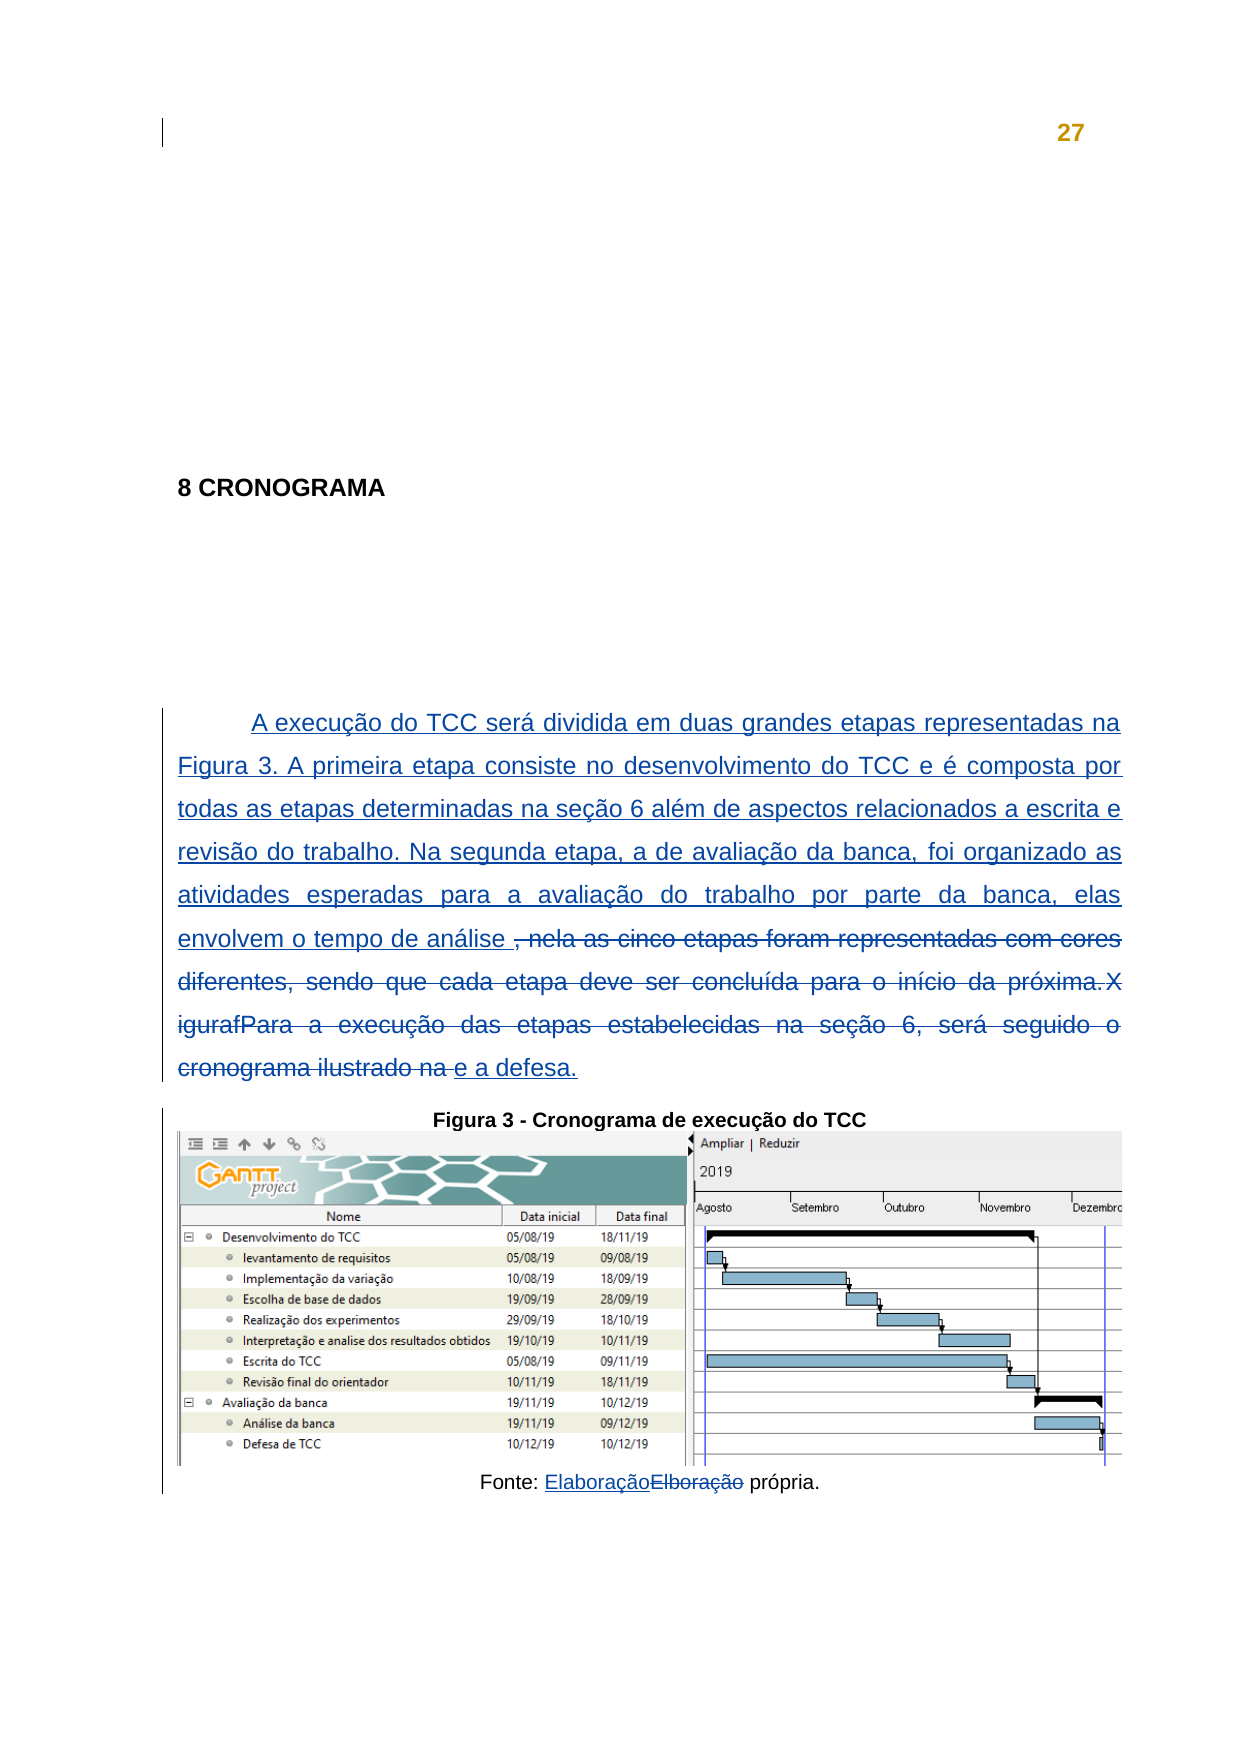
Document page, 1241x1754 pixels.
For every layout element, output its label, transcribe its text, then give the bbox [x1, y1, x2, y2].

text A execução do TCC será dividida em duas grandes etapas representadas na Figura 3. A primeira etapa consiste no desenvolvimento do TCC e é composta por todas as etapas determinadas na seção 6 além de aspectos relacionados a escrita e revisão do trabalho. Na segunda etapa, a de avaliação da banca, foi organizado as atividades esperadas para a avaliação do trabalho por parte da banca, elas envolvem o tempo de análise e a defesa. [177, 708, 1122, 776]
text 8 CRONOGRAMA [177, 472, 1122, 501]
picture [177, 1131, 1123, 1466]
text A execução do TCC será dividida em duas grandes etapas representadas na Figura 3. A primeira etapa consiste no desenvolvimento do TCC e é composta por todas as etapas determinadas na seção 6 além de aspectos relacionados a escrita e revisão do trabalho. Na segunda etapa, a de avaliação da banca, foi organizado as atividades esperadas para a avaliação do trabalho por parte da banca, elas envolvem o tempo de análise e a defesa. [177, 777, 1122, 819]
text Fonte: Elaboração própria. [177, 1466, 1122, 1493]
text A execução do TCC será dividida em duas grandes etapas representadas na Figura 3. A primeira etapa consiste no desenvolvimento do TCC e é composta por todas as etapas determinadas na seção 6 além de aspectos relacionados a escrita e revisão do trabalho. Na segunda etapa, a de avaliação da banca, foi organizado as atividades esperadas para a avaliação do trabalho por parte da banca, elas envolvem o tempo de análise e a defesa. [177, 984, 1122, 1082]
text Figura 3 - Cronograma de execução do TCC [177, 1108, 1122, 1131]
text A execução do TCC será dividida em duas grandes etapas representadas na Figura 3. A primeira etapa consiste no desenvolvimento do TCC e é composta por todas as etapas determinadas na seção 6 além de aspectos relacionados a escrita e revisão do trabalho. Na segunda etapa, a de avaliação da banca, foi organizado as atividades esperadas para a avaliação do trabalho por parte da banca, elas envolvem o tempo de análise e a defesa. [177, 906, 1122, 983]
text A execução do TCC será dividida em duas grandes etapas representadas na Figura 3. A primeira etapa consiste no desenvolvimento do TCC e é composta por todas as etapas determinadas na seção 6 além de aspectos relacionados a escrita e revisão do trabalho. Na segunda etapa, a de avaliação da banca, foi organizado as atividades esperadas para a avaliação do trabalho por parte da banca, elas envolvem o tempo de análise e a defesa. [177, 820, 1122, 862]
text A execução do TCC será dividida em duas grandes etapas representadas na Figura 3. A primeira etapa consiste no desenvolvimento do TCC e é composta por todas as etapas determinadas na seção 6 além de aspectos relacionados a escrita e revisão do trabalho. Na segunda etapa, a de avaliação da banca, foi organizado as atividades esperadas para a avaliação do trabalho por parte da banca, elas envolvem o tempo de análise e a defesa. [177, 863, 1122, 905]
